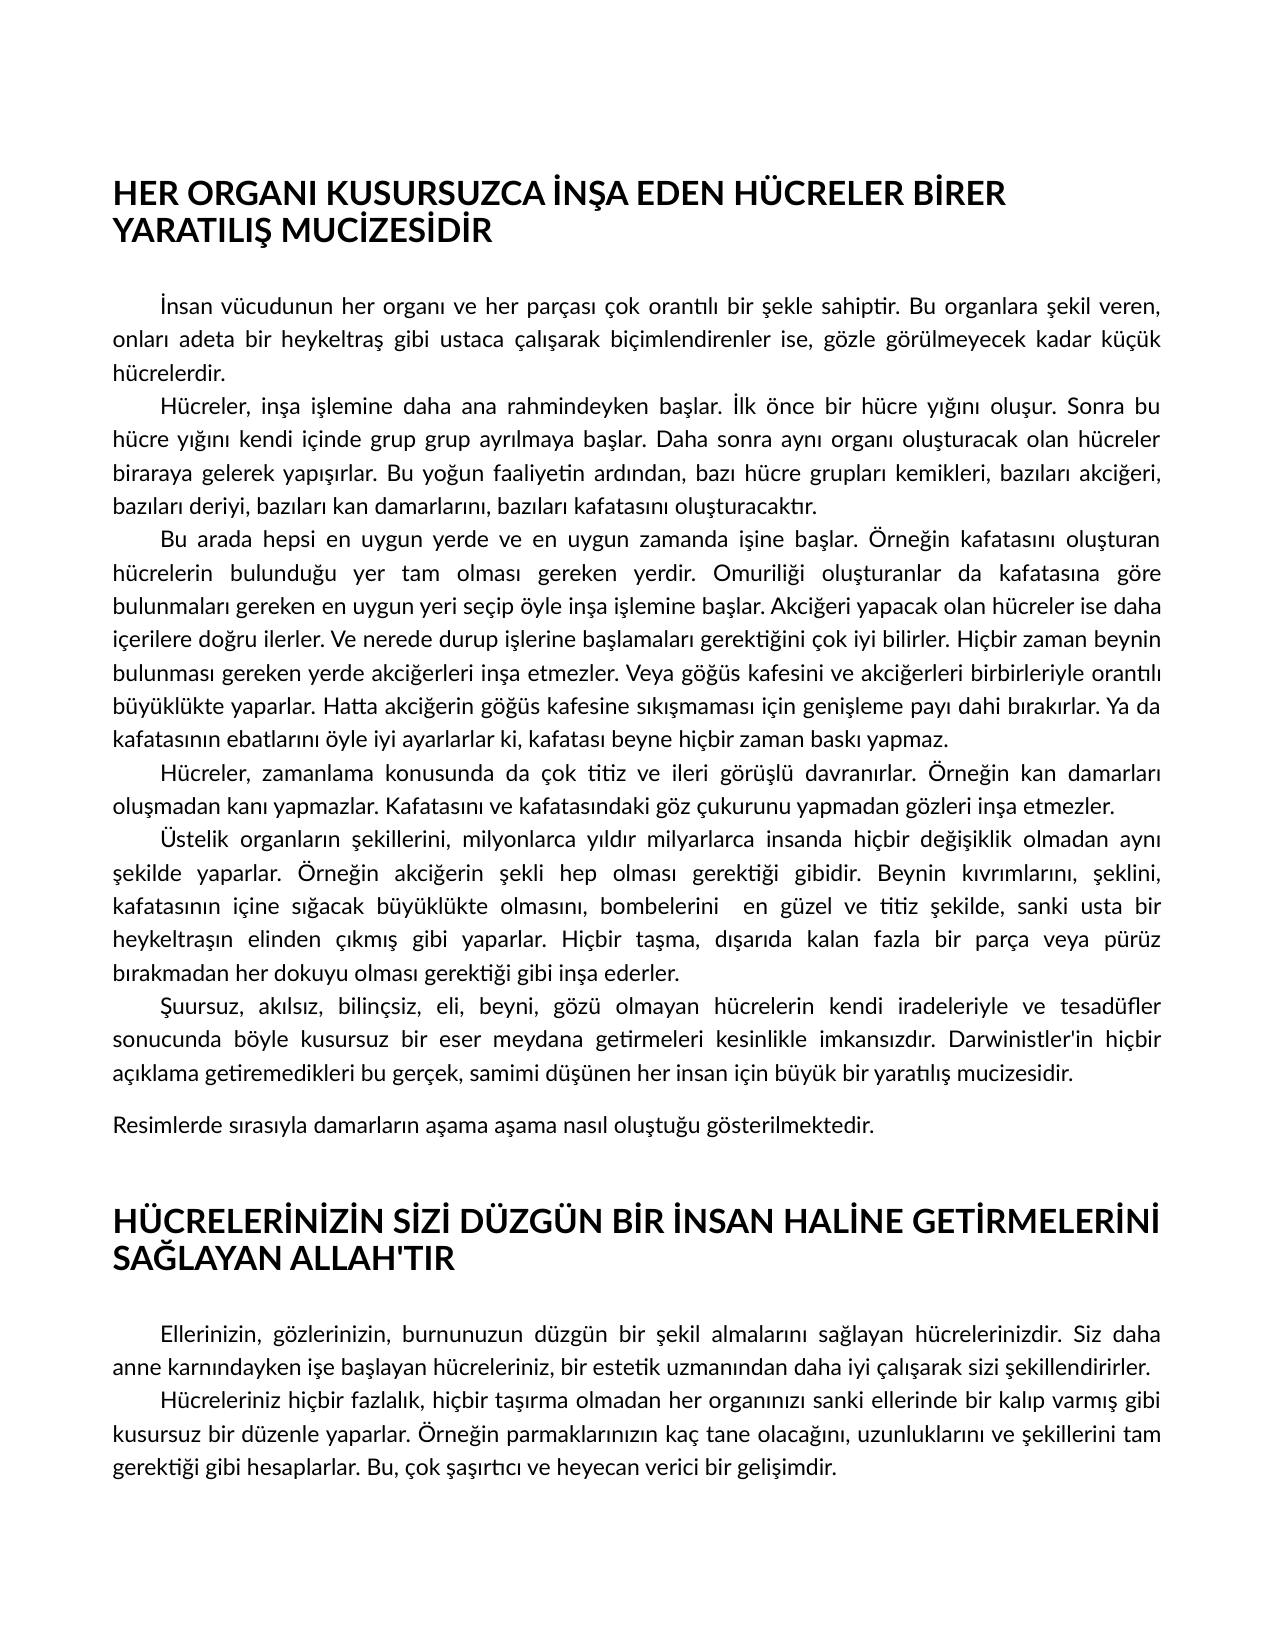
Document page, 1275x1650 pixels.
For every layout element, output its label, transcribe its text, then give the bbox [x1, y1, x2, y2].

text HER ORGANI KUSURSUZCA İNŞA EDEN HÜCRELER BİRER YARATILIŞ MUCİZESİDİR [112, 175, 1162, 250]
text Resimlerde sırasıyla damarların aşama aşama nasıl oluştuğu gösterilmektedir. [112, 1115, 1162, 1138]
text Ellerinizin, gözlerinizin, burnunuzun düzgün bir şekil almalarını sağlayan hücrelerinizdir. Siz daha anne karnındayken işe başlayan hücreleriniz, bir estetik uzmanından daha iyi çalışarak sizi şekillendirirler. [112, 1316, 1162, 1382]
text Hücreler, zamanlama konusunda da çok titiz ve ileri görüşlü davranırlar. Örneğin kan damarları oluşmadan kanı yapmazlar. Kafatasını ve kafatasındaki göz çukurunu yapmadan gözleri inşa etmezler. [112, 754, 1162, 821]
text HÜCRELERİNİZİN SİZİ DÜZGÜN BİR İNSAN HALİNE GETİRMELERİNİ SAĞLAYAN ALLAH'TIR [112, 1203, 1162, 1278]
text Hücreleriniz hiçbir fazlalık, hiçbir taşırma olmadan her organınızı sanki ellerinde bir kalıp varmış gibi kusursuz bir düzenle yaparlar. Örneğin parmaklarınızın kaç tane olacağını, uzunluklarını ve şekillerini tam gerektiği gibi hesaplarlar. Bu, çok şaşırtıcı ve heyecan verici bir gelişimdir. [112, 1382, 1162, 1482]
text Üstelik organların şekillerini, milyonlarca yıldır milyarlarca insanda hiçbir değişiklik olmadan aynı şekilde yaparlar. Örneğin akciğerin şekli hep olması gerektiği gibidir. Beynin kıvrımlarını, şeklini, kafatasının içine sığacak büyüklükte olmasını, bombelerini en güzel ve titiz şekilde, sanki usta bir heykeltraşın elinden çıkmış gibi yaparlar. Hiçbir taşma, dışarıda kalan fazla bir parça veya pürüz bırakmadan her dokuyu olması gerektiği gibi inşa ederler. [112, 821, 1162, 988]
text Şuursuz, akılsız, bilinçsiz, eli, beyni, gözü olmayan hücrelerin kendi iradeleriyle ve tesadüfler sonucunda böyle kusursuz bir eser meydana getirmeleri kesinlikle imkansızdır. Darwinistler'in hiçbir açıklama getiremedikleri bu gerçek, samimi düşünen her insan için büyük bir yaratılış mucizesidir. [112, 988, 1162, 1088]
text İnsan vücudunun her organı ve her parçası çok orantılı bir şekle sahiptir. Bu organlara şekil veren, onları adeta bir heykeltraş gibi ustaca çalışarak biçimlendirenler ise, gözle görülmeyecek kadar küçük hücrelerdir. [112, 288, 1162, 388]
text Bu arada hepsi en uygun yerde ve en uygun zamanda işine başlar. Örneğin kafatasını oluşturan hücrelerin bulunduğu yer tam olması gereken yerdir. Omuriliği oluşturanlar da kafatasına göre bulunmaları gereken en uygun yeri seçip öyle inşa işlemine başlar. Akciğeri yapacak olan hücreler ise daha içerilere doğru ilerler. Ve nerede durup işlerine başlamaları gerektiğini çok iyi bilirler. Hiçbir zaman beynin bulunması gereken yerde akciğerleri inşa etmezler. Veya göğüs kafesini ve akciğerleri birbirleriyle orantılı büyüklükte yaparlar. Hatta akciğerin göğüs kafesine sıkışmaması için genişleme payı dahi bırakırlar. Ya da kafatasının ebatlarını öyle iyi ayarlarlar ki, kafatası beyne hiçbir zaman baskı yapmaz. [112, 521, 1162, 754]
text Hücreler, inşa işlemine daha ana rahmindeyken başlar. İlk önce bir hücre yığını oluşur. Sonra bu hücre yığını kendi içinde grup grup ayrılmaya başlar. Daha sonra aynı organı oluşturacak olan hücreler biraraya gelerek yapışırlar. Bu yoğun faaliyetin ardından, bazı hücre grupları kemikleri, bazıları akciğeri, bazıları deriyi, bazıları kan damarlarını, bazıları kafatasını oluşturacaktır. [112, 388, 1162, 521]
